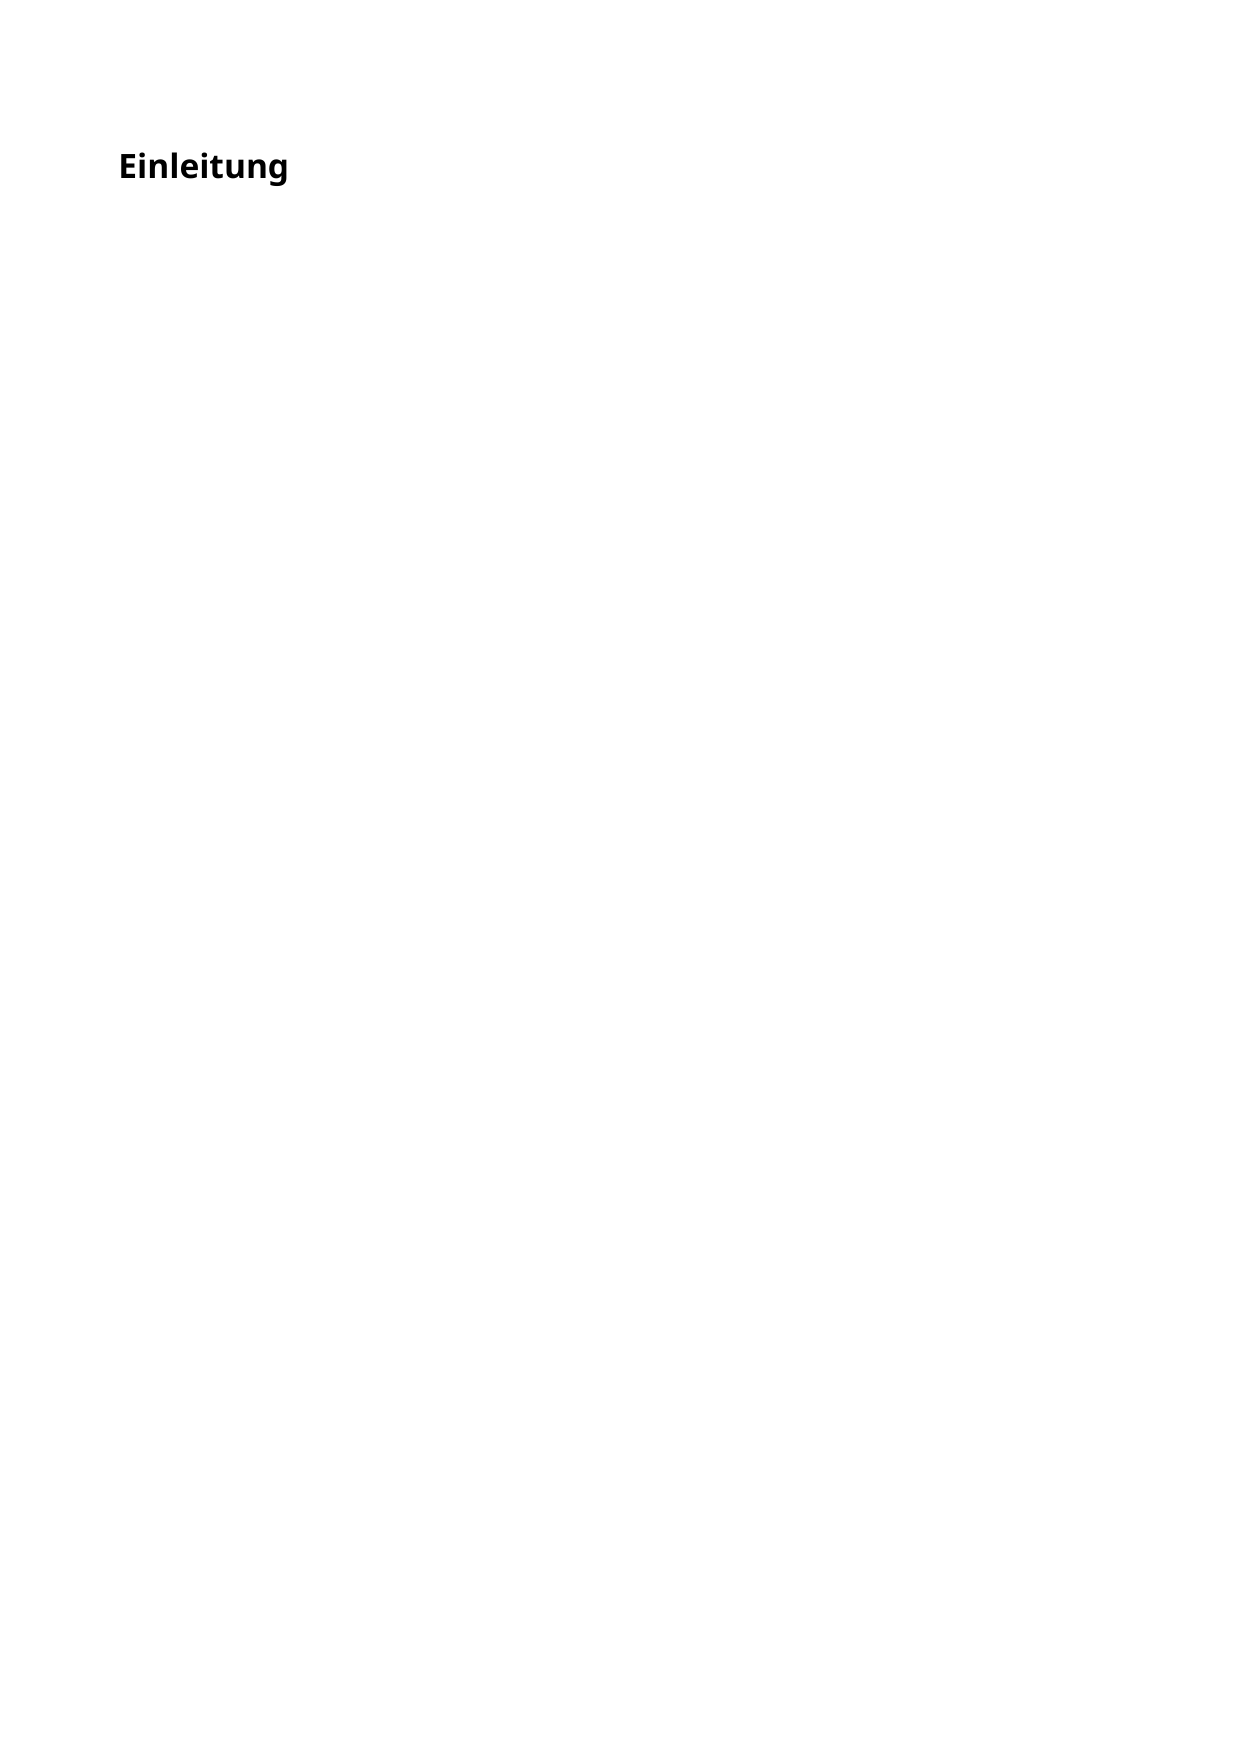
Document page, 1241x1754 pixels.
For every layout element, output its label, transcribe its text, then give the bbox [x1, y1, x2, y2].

subtitle Einleitung [118, 143, 1122, 189]
